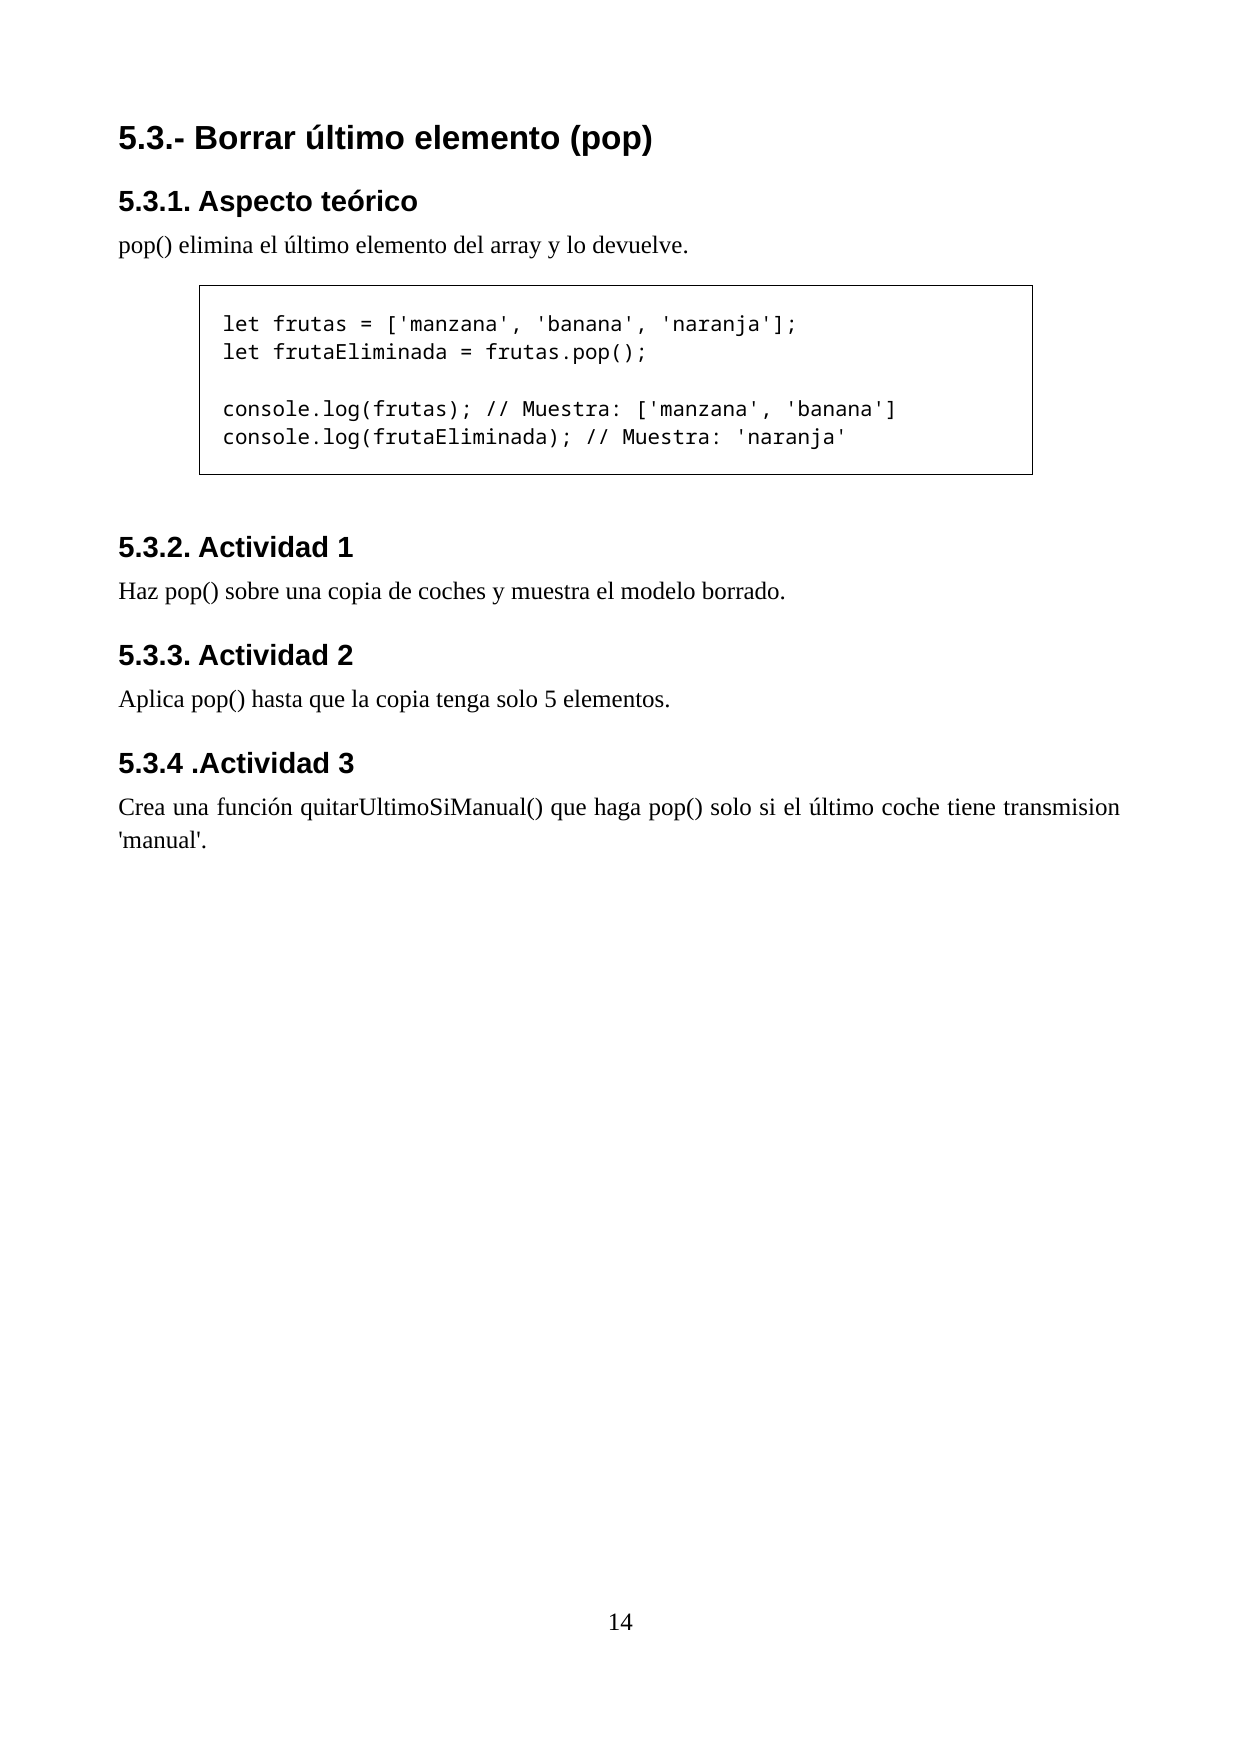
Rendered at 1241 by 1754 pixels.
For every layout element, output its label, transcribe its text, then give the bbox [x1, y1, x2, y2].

subtitle 5.3.3. Actividad 2 [118, 638, 1122, 672]
subtitle 5.3.1. Aspecto teórico [118, 184, 1122, 217]
subtitle 5.3.4 .Actividad 3 [118, 746, 1122, 780]
text Aplica pop() hasta que la copia tenga solo 5 elementos. [118, 684, 1122, 713]
subtitle 5.3.2. Actividad 1 [118, 530, 1122, 563]
text Crea una función quitarUltimoSiManual() que haga pop() solo si el último coche tiene transmision 'manual'. [118, 792, 1122, 854]
text pop() elimina el último elemento del array y lo devuelve. [118, 230, 1122, 258]
text Haz pop() sobre una copia de coches y muestra el modelo borrado. [118, 576, 1122, 605]
subtitle 5.3.- Borrar último elemento (pop) [118, 118, 1122, 157]
